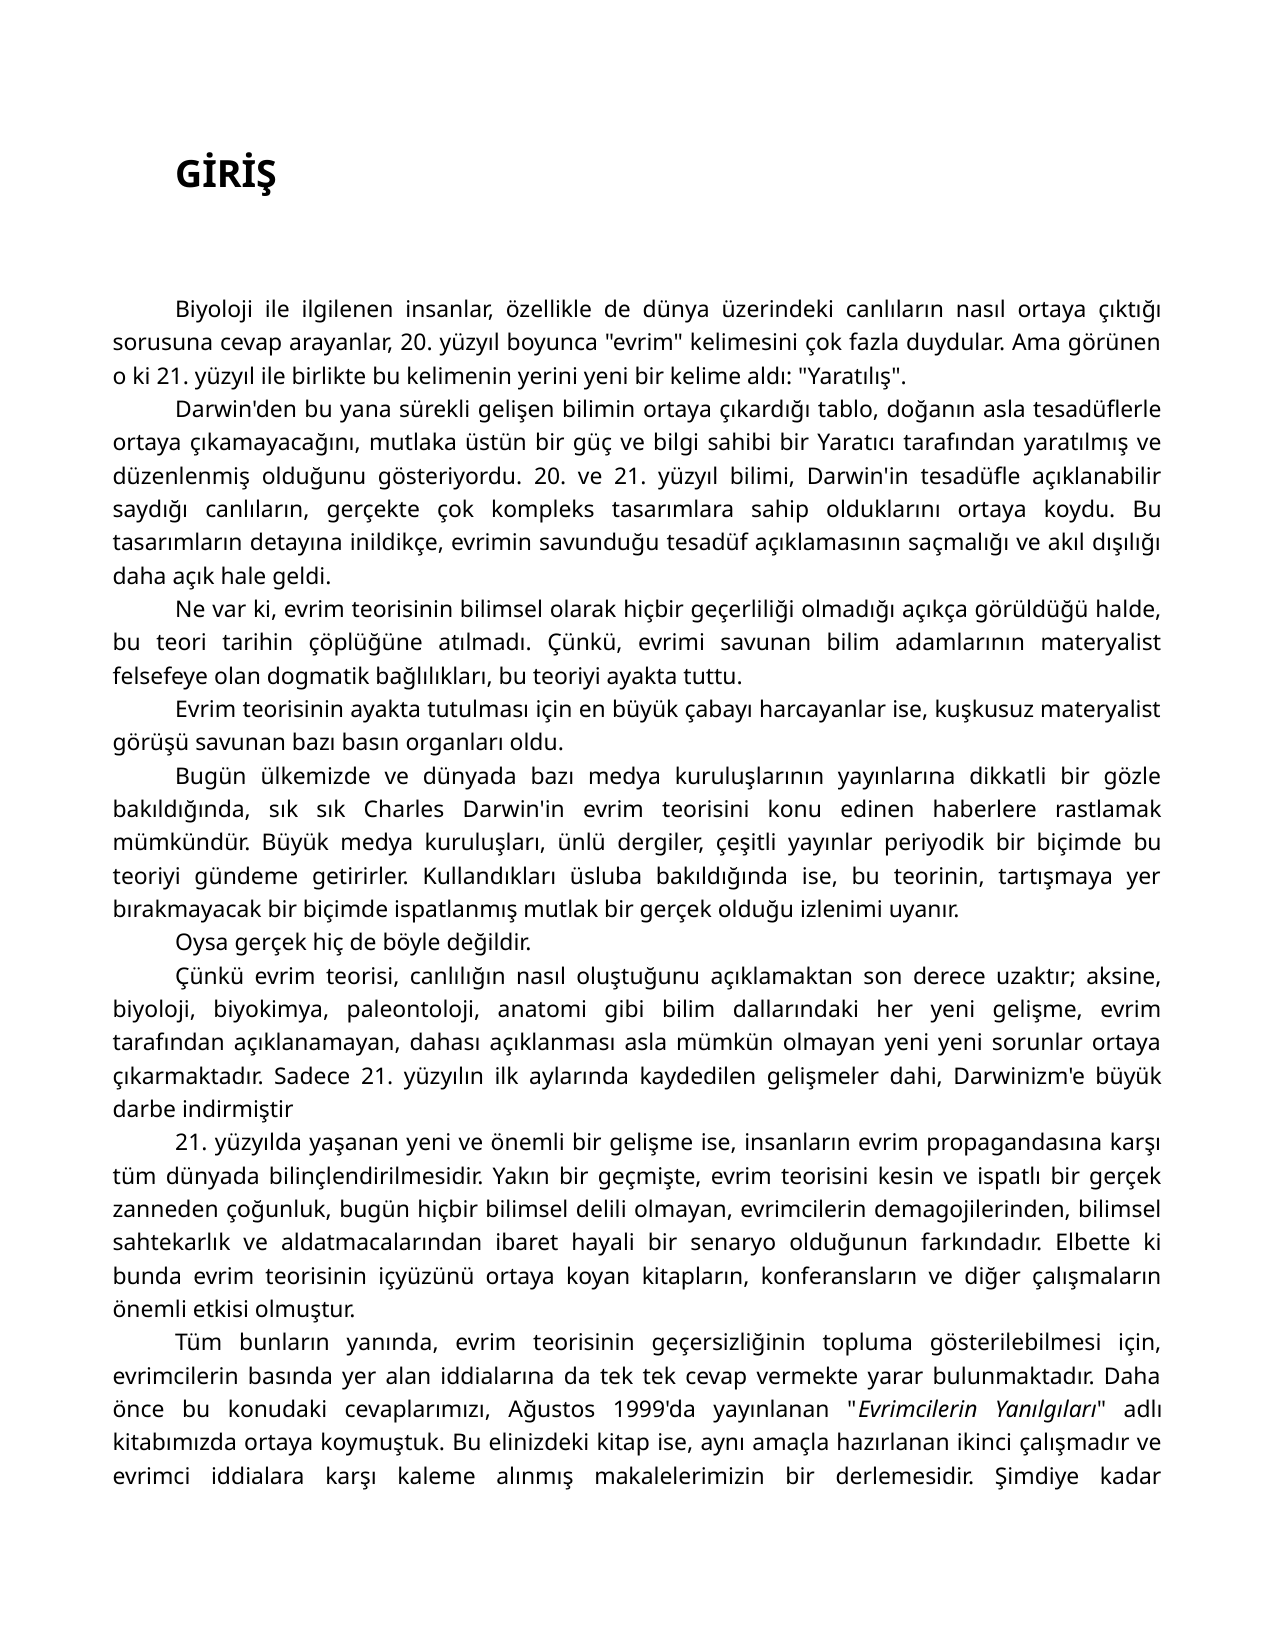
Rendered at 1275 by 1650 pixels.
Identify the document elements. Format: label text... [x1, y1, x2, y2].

text Çünkü evrim teorisi, canlılığın nasıl oluştuğunu açıklamaktan son derece uzaktır; aksine, biyoloji, biyokimya, paleontoloji, anatomi gibi bilim dallarındaki her yeni gelişme, evrim tarafından açıklanamayan, dahası açıklanması asla mümkün olmayan yeni yeni sorunlar ortaya çıkarmaktadır. Sadece 21. yüzyılın ilk aylarında kaydedilen gelişmeler dahi, Darwinizm'e büyük darbe indirmiştir [112, 957, 1162, 1124]
text Oysa gerçek hiç de böyle değildir. [112, 924, 1162, 957]
text Darwin'den bu yana sürekli gelişen bilimin ortaya çıkardığı tablo, doğanın asla tesadüflerle ortaya çıkamayacağını, mutlaka üstün bir güç ve bilgi sahibi bir Yaratıcı tarafından yaratılmış ve düzenlenmiş olduğunu gösteriyordu. 20. ve 21. yüzyıl bilimi, Darwin'in tesadüfle açıklanabilir saydığı canlıların, gerçekte çok kompleks tasarımlara sahip olduklarını ortaya koydu. Bu tasarımların detayına inildikçe, evrimin savunduğu tesadüf açıklamasının saçmalığı ve akıl dışılığı daha açık hale geldi. [112, 391, 1162, 591]
text Tüm bunların yanında, evrim teorisinin geçersizliğinin topluma gösterilebilmesi için, evrimcilerin basında yer alan iddialarına da tek tek cevap vermekte yarar bulunmaktadır. Daha önce bu konudaki cevaplarımızı, Ağustos 1999'da yayınlanan "Evrimcilerin Yanılgıları" adlı kitabımızda ortaya koymuştuk. Bu elinizdeki kitap ise, aynı amaçla hazırlanan ikinci çalışmadır ve evrimci iddialara karşı kaleme alınmış makalelerimizin bir derlemesidir. Şimdiye kadar [112, 1324, 1162, 1491]
subtitle GİRİŞ [112, 148, 1162, 199]
text Bugün ülkemizde ve dünyada bazı medya kuruluşlarının yayınlarına dikkatli bir gözle bakıldığında, sık sık Charles Darwin'in evrim teorisini konu edinen haberlere rastlamak mümkündür. Büyük medya kuruluşları, ünlü dergiler, çeşitli yayınlar periyodik bir biçimde bu teoriyi gündeme getirirler. Kullandıkları üsluba bakıldığında ise, bu teorinin, tartışmaya yer bırakmayacak bir biçimde ispatlanmış mutlak bir gerçek olduğu izlenimi uyanır. [112, 757, 1162, 924]
text Biyoloji ile ilgilenen insanlar, özellikle de dünya üzerindeki canlıların nasıl ortaya çıktığı sorusuna cevap arayanlar, 20. yüzyıl boyunca "evrim" kelimesini çok fazla duydular. Ama görünen o ki 21. yüzyıl ile birlikte bu kelimenin yerini yeni bir kelime aldı: "Yaratılış". [112, 291, 1162, 391]
text Evrim teorisinin ayakta tutulması için en büyük çabayı harcayanlar ise, kuşkusuz materyalist görüşü savunan bazı basın organları oldu. [112, 691, 1162, 757]
text 21. yüzyılda yaşanan yeni ve önemli bir gelişme ise, insanların evrim propagandasına karşı tüm dünyada bilinçlendirilmesidir. Yakın bir geçmişte, evrim teorisini kesin ve ispatlı bir gerçek zanneden çoğunluk, bugün hiçbir bilimsel delili olmayan, evrimcilerin demagojilerinden, bilimsel sahtekarlık ve aldatmacalarından ibaret hayali bir senaryo olduğunun farkındadır. Elbette ki bunda evrim teorisinin içyüzünü ortaya koyan kitapların, konferansların ve diğer çalışmaların önemli etkisi olmuştur. [112, 1124, 1162, 1324]
text Ne var ki, evrim teorisinin bilimsel olarak hiçbir geçerliliği olmadığı açıkça görüldüğü halde, bu teori tarihin çöplüğüne atılmadı. Çünkü, evrimi savunan bilim adamlarının materyalist felsefeye olan dogmatik bağlılıkları, bu teoriyi ayakta tuttu. [112, 591, 1162, 691]
